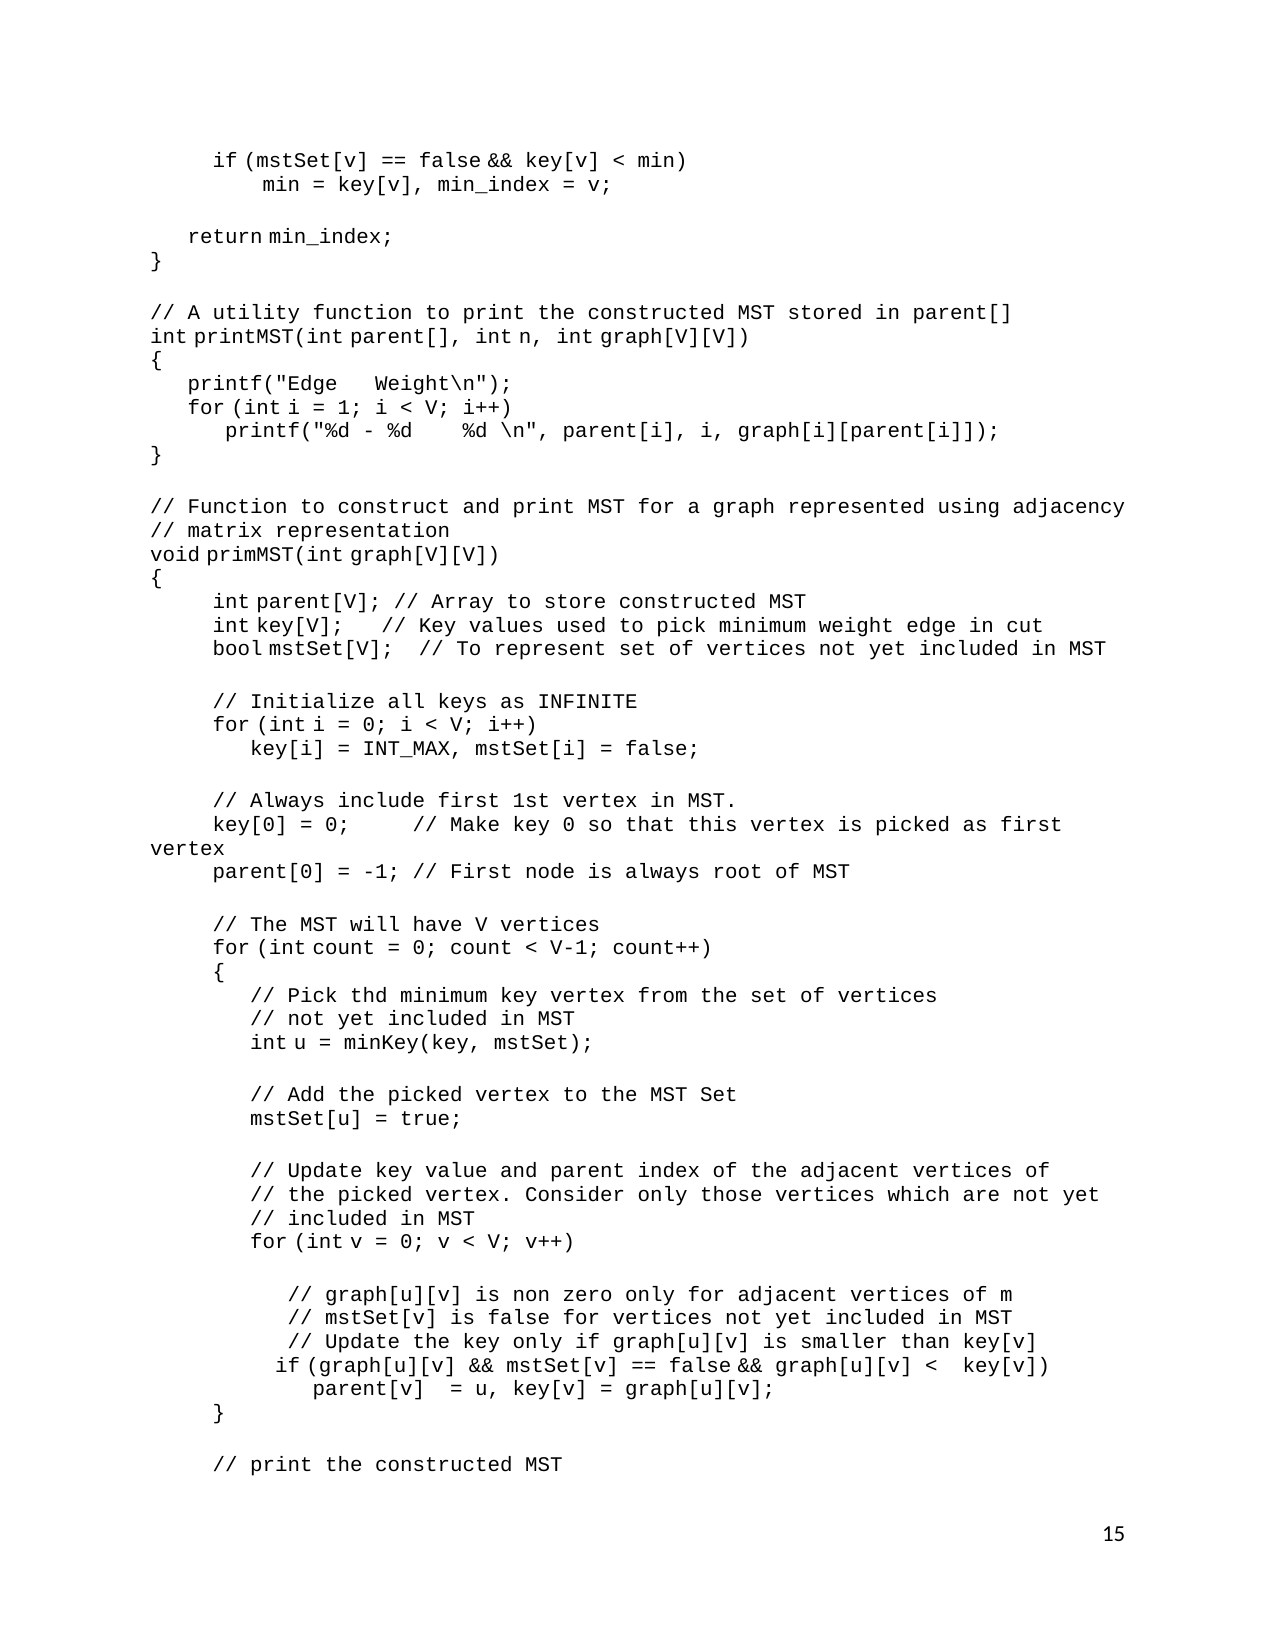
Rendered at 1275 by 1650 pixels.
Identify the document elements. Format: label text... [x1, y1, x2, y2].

text mstSet[u] = true; [150, 1108, 1125, 1132]
text // The MST will have V vertices [150, 914, 1125, 937]
text int printMST(int parent[], int n, int graph[V][V]) [150, 326, 1125, 349]
text // Function to construct and print MST for a graph represented using adjacency [150, 496, 1125, 520]
text for (int i = 1; i < V; i++) [150, 397, 1125, 420]
text // mstSet[v] is false for vertices not yet included in MST [150, 1307, 1125, 1331]
text return min_index; [150, 226, 1125, 250]
text // Add the picked vertex to the MST Set [150, 1084, 1125, 1108]
text parent[v] = u, key[v] = graph[u][v]; [150, 1378, 1125, 1402]
text int u = minKey(key, mstSet); [150, 1032, 1125, 1056]
text // matrix representation [150, 520, 1125, 544]
text for (int v = 0; v < V; v++) [150, 1231, 1125, 1255]
text min = key[v], min_index = v; [150, 174, 1125, 197]
text // Pick thd minimum key vertex from the set of vertices [150, 984, 1125, 1008]
text printf("Edge Weight\n"); [150, 373, 1125, 397]
text { [150, 349, 1125, 373]
text // Update key value and parent index of the adjacent vertices of [150, 1160, 1125, 1184]
text // not yet included in MST [150, 1008, 1125, 1032]
text // print the constructed MST [150, 1454, 1125, 1478]
text key[i] = INT_MAX, mstSet[i] = false; [150, 738, 1125, 762]
text } [150, 250, 1125, 273]
text void primMST(int graph[V][V]) [150, 544, 1125, 567]
text // A utility function to print the constructed MST stored in parent[] [150, 302, 1125, 326]
text key[0] = 0; // Make key 0 so that this vertex is picked as first vertex [150, 814, 1125, 861]
text // Initialize all keys as INFINITE [150, 691, 1125, 714]
text int parent[V]; // Array to store constructed MST [150, 591, 1125, 614]
text printf("%d - %d %d \n", parent[i], i, graph[i][parent[i]]); [150, 420, 1125, 444]
text if (mstSet[v] == false && key[v] < min) [150, 150, 1125, 174]
text } [150, 1402, 1125, 1426]
text // included in MST [150, 1208, 1125, 1231]
text // Update the key only if graph[u][v] is smaller than key[v] [150, 1331, 1125, 1354]
text { [150, 567, 1125, 591]
text // Always include first 1st vertex in MST. [150, 790, 1125, 814]
text for (int i = 0; i < V; i++) [150, 714, 1125, 738]
text parent[0] = -1; // First node is always root of MST [150, 861, 1125, 885]
text } [150, 444, 1125, 468]
text // the picked vertex. Consider only those vertices which are not yet [150, 1184, 1125, 1208]
text bool mstSet[V]; // To represent set of vertices not yet included in MST [150, 638, 1125, 662]
text for (int count = 0; count < V-1; count++) [150, 937, 1125, 961]
text // graph[u][v] is non zero only for adjacent vertices of m [150, 1284, 1125, 1307]
text if (graph[u][v] && mstSet[v] == false && graph[u][v] < key[v]) [150, 1354, 1125, 1378]
text int key[V]; // Key values used to pick minimum weight edge in cut [150, 614, 1125, 638]
text { [150, 961, 1125, 984]
